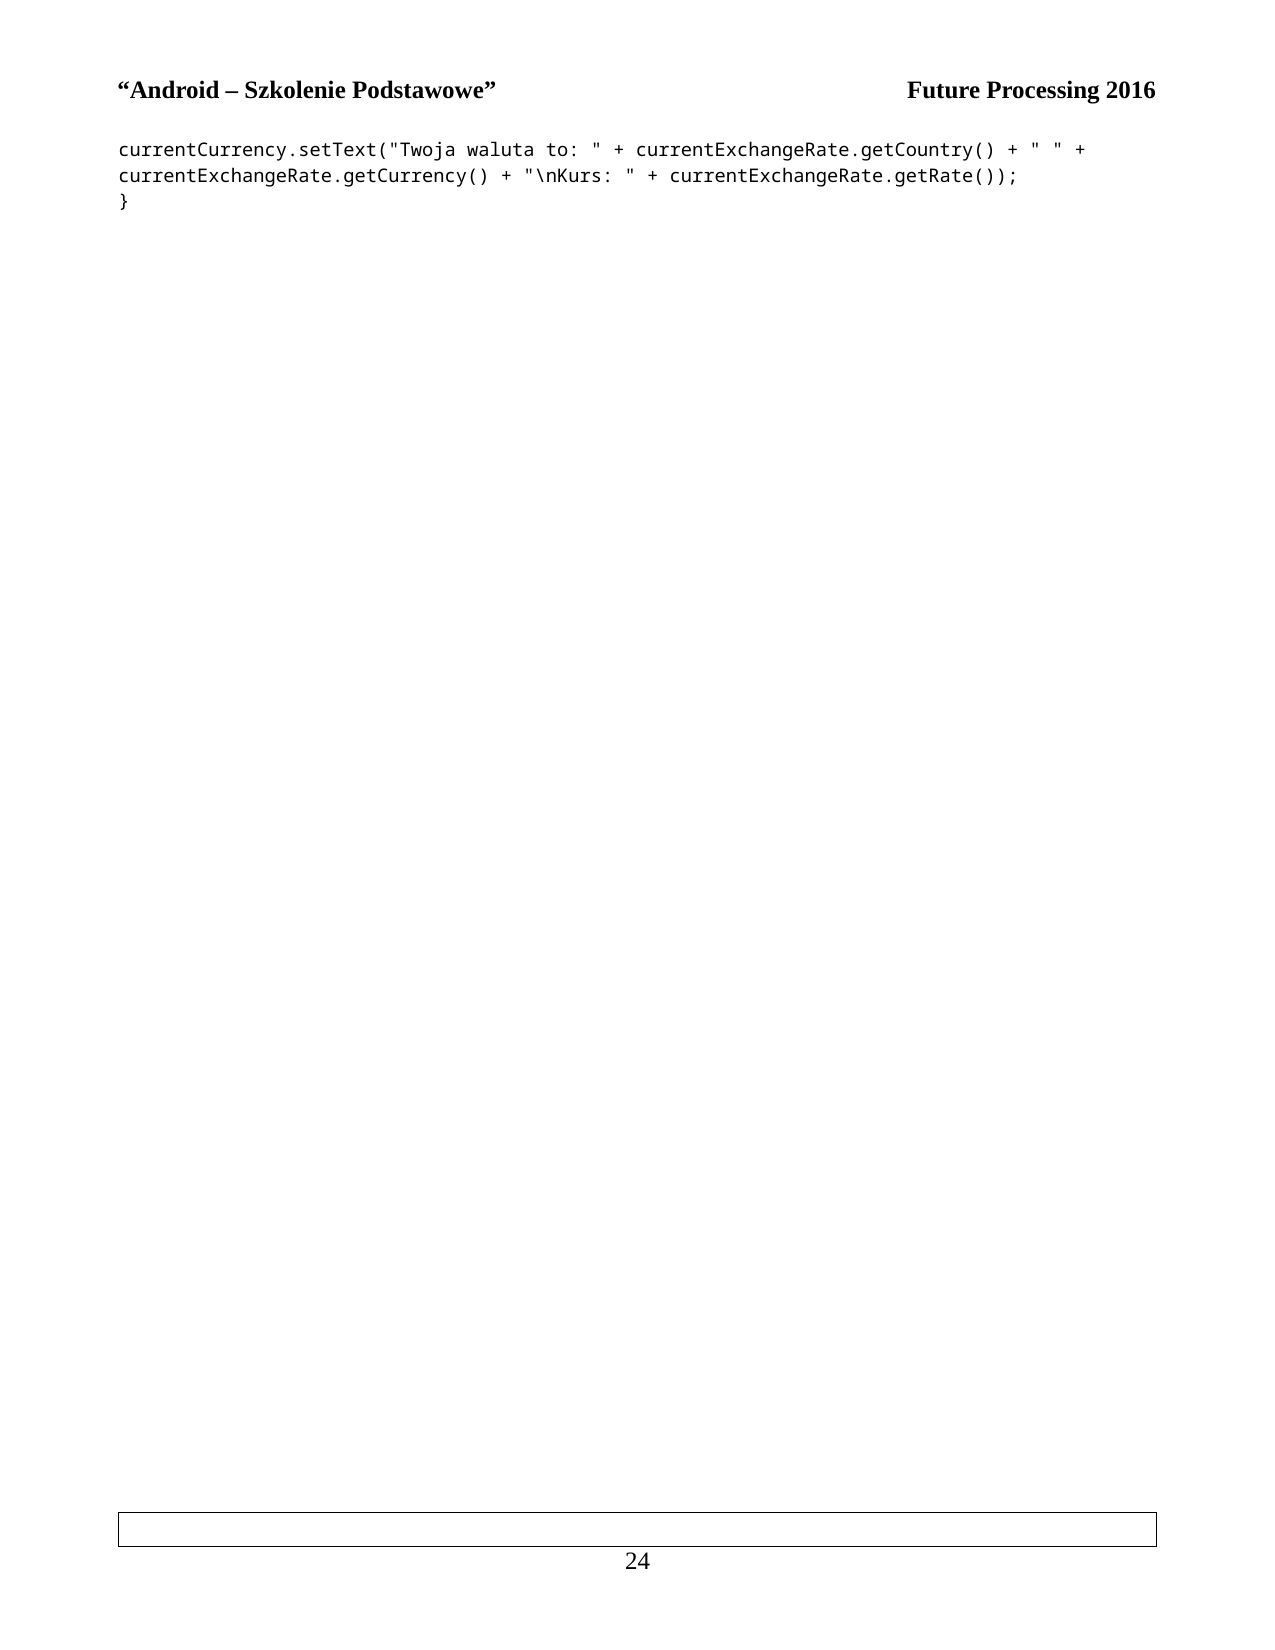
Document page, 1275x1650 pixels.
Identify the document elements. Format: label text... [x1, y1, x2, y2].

text } [118, 188, 1157, 213]
text currentCurrency.setText("Twoja waluta to: " + currentExchangeRate.getCountry() + " " + currentExchangeRate.getCurrency() + "\nKurs: " + currentExchangeRate.getRate()); [118, 137, 1157, 188]
